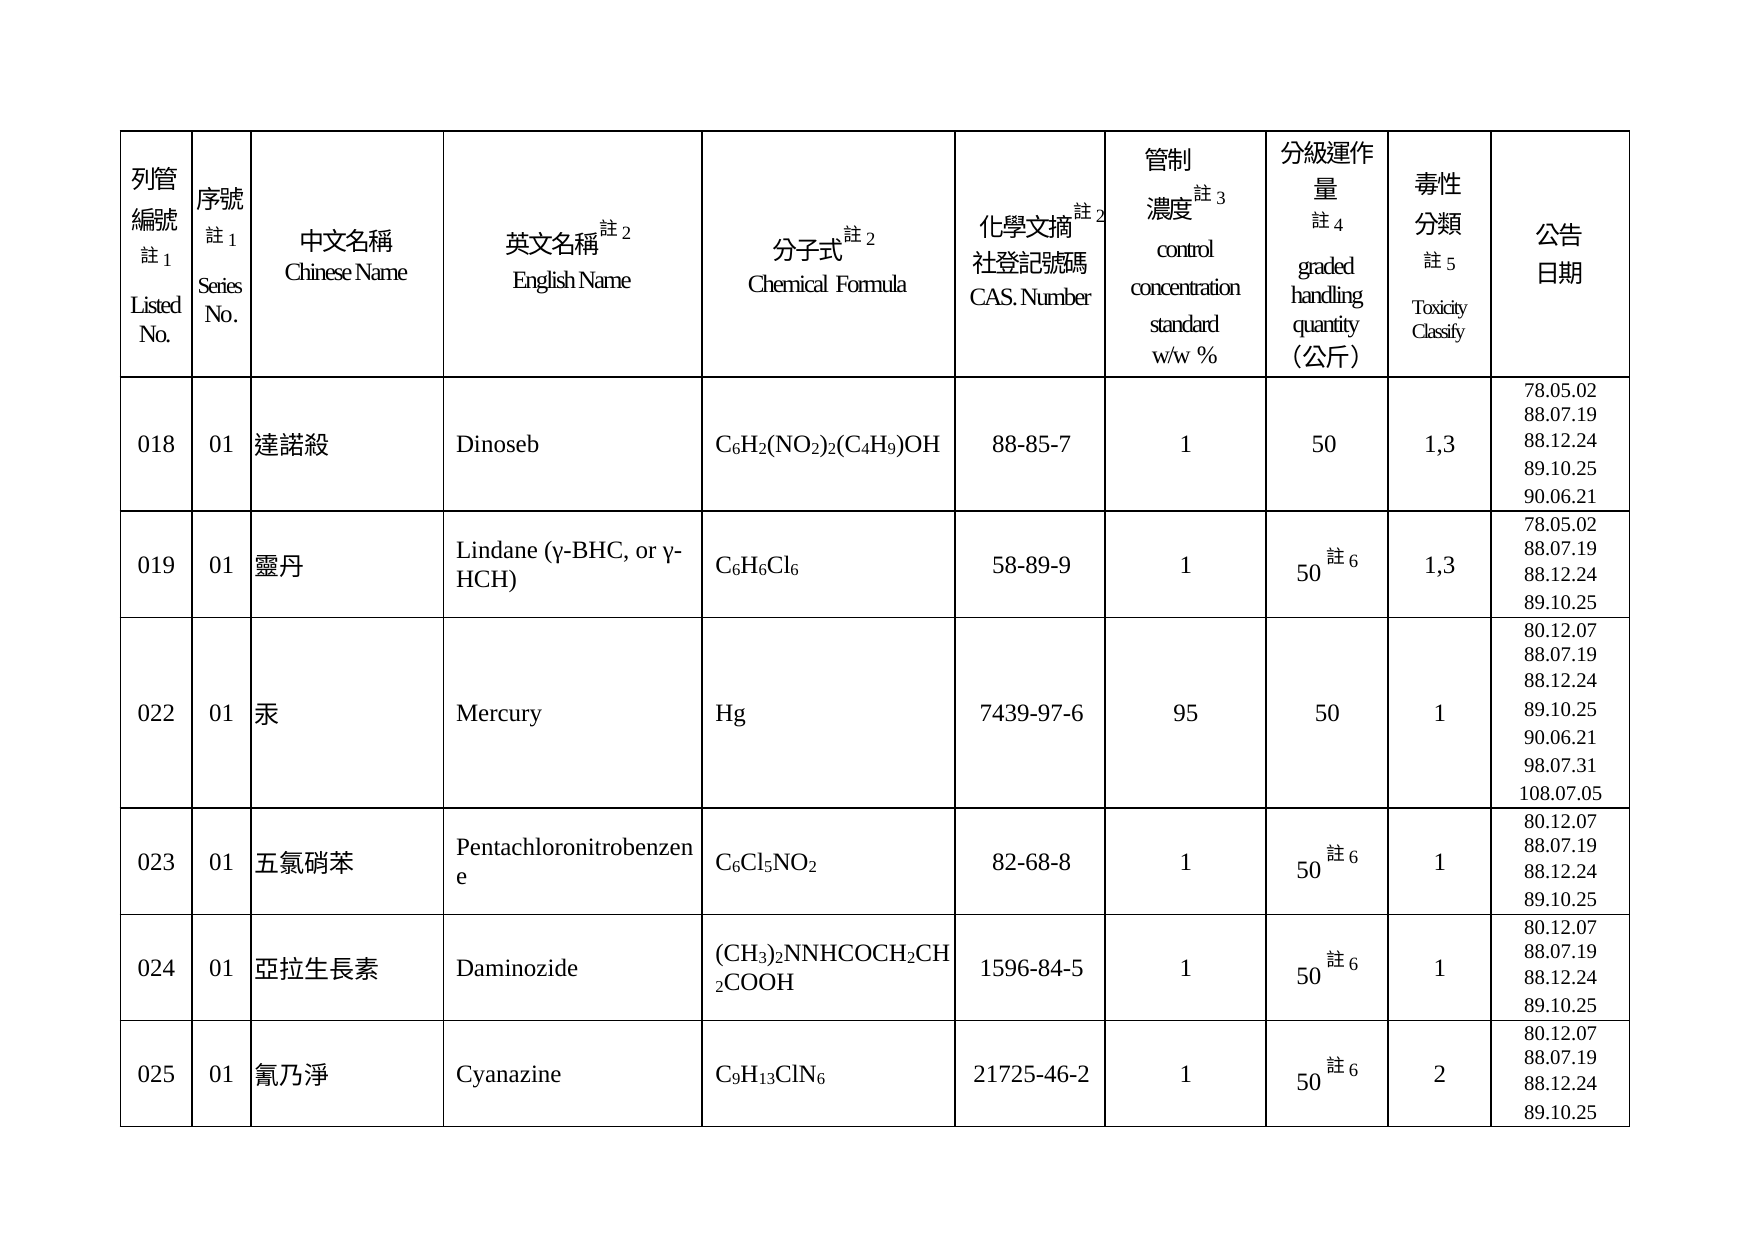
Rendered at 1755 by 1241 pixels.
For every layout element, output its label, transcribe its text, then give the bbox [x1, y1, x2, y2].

table_cell 025 [121, 1021, 191, 1126]
table_cell 達諾殺 [252, 378, 443, 510]
table_cell 80.12.07 88.07.19 88.12.24 89.10.25 [1492, 915, 1629, 1019]
table_cell 亞拉生長素 [252, 915, 443, 1019]
table_cell 1 [1389, 809, 1490, 913]
table_cell 80.12.07 88.07.19 88.12.24 89.10.25 90.06.21 98.07.31 108.07.05 [1492, 618, 1629, 807]
table_cell Pentachloronitrobenzene [444, 809, 701, 913]
table_cell 80.12.07 88.07.19 88.12.24 89.10.25 [1492, 809, 1629, 913]
table_cell C6H6Cl6 [703, 512, 954, 616]
table_cell 1 [1106, 915, 1265, 1019]
table_cell 01 [193, 378, 250, 510]
table_header 英文名稱註2 English Name [444, 132, 701, 376]
table_cell (CH3)2NNHCOCH2CH2COOH [703, 915, 954, 1019]
table_cell Mercury [444, 618, 701, 807]
table_cell 01 [193, 1021, 250, 1126]
table_cell 50註6 [1267, 1021, 1387, 1126]
table_cell C6H2(NO2)2(C4H9)OH [703, 378, 954, 510]
table_cell Daminozide [444, 915, 701, 1019]
table_header 毒性 分類 註5 Toxicity Classify [1389, 132, 1490, 376]
table_cell 靈丹 [252, 512, 443, 616]
table_cell 50 [1267, 618, 1387, 807]
table_header 分子式註2 Chemical Formula [703, 132, 954, 376]
table_cell 88-85-7 [956, 378, 1104, 510]
table_cell 汞 [252, 618, 443, 807]
table_cell 1 [1106, 512, 1265, 616]
table_cell 50註6 [1267, 915, 1387, 1019]
table_cell 01 [193, 915, 250, 1019]
table_cell 78.05.02 88.07.19 88.12.24 89.10.25 90.06.21 [1492, 378, 1629, 510]
table_cell 50註6 [1267, 512, 1387, 616]
table_cell 1596-84-5 [956, 915, 1104, 1019]
table_header 中文名稱 Chinese Name [252, 132, 443, 376]
table_header 公告 日期 [1492, 132, 1629, 376]
table_cell 1 [1106, 809, 1265, 913]
table_cell 50註6 [1267, 809, 1387, 913]
table_cell 1 [1106, 1021, 1265, 1126]
table_cell 1 [1389, 915, 1490, 1019]
table_cell 50 [1267, 378, 1387, 510]
table_cell 1 [1389, 618, 1490, 807]
table_cell 01 [193, 809, 250, 913]
table_cell 五氯硝苯 [252, 809, 443, 913]
table_cell 82-68-8 [956, 809, 1104, 913]
table_cell C9H13ClN6 [703, 1021, 954, 1126]
table_cell 21725-46-2 [956, 1021, 1104, 1126]
table_header 列管 編號 註1 Listed No. [121, 132, 191, 376]
table_cell C6Cl5NO2 [703, 809, 954, 913]
table_cell 58-89-9 [956, 512, 1104, 616]
table_cell 1,3 [1389, 378, 1490, 510]
table_cell 022 [121, 618, 191, 807]
table_cell Hg [703, 618, 954, 807]
table_header 管制 濃度註3 control concentration standard w/w % [1106, 132, 1265, 376]
table_cell Dinoseb [444, 378, 701, 510]
table_cell 95 [1106, 618, 1265, 807]
table_header 化學文摘註2 社登記號碼 CAS. Number [956, 132, 1104, 376]
table_cell 01 [193, 512, 250, 616]
table_cell 019 [121, 512, 191, 616]
table_cell 023 [121, 809, 191, 913]
table_cell 7439-97-6 [956, 618, 1104, 807]
table_cell Lindane (γ-BHC, or γ-HCH) [444, 512, 701, 616]
table_cell 2 [1389, 1021, 1490, 1126]
table_header 分級運作量 註4 graded handling quantity （公斤） [1267, 132, 1387, 376]
table_cell 1,3 [1389, 512, 1490, 616]
table_header 序號 註1 Series No. [193, 132, 250, 376]
table_cell 024 [121, 915, 191, 1019]
table_cell 1 [1106, 378, 1265, 510]
table_cell 01 [193, 618, 250, 807]
table_cell 80.12.07 88.07.19 88.12.24 89.10.25 [1492, 1021, 1629, 1126]
table_cell 018 [121, 378, 191, 510]
table_cell 氰乃淨 [252, 1021, 443, 1126]
table_cell Cyanazine [444, 1021, 701, 1126]
table_cell 78.05.02 88.07.19 88.12.24 89.10.25 [1492, 512, 1629, 616]
